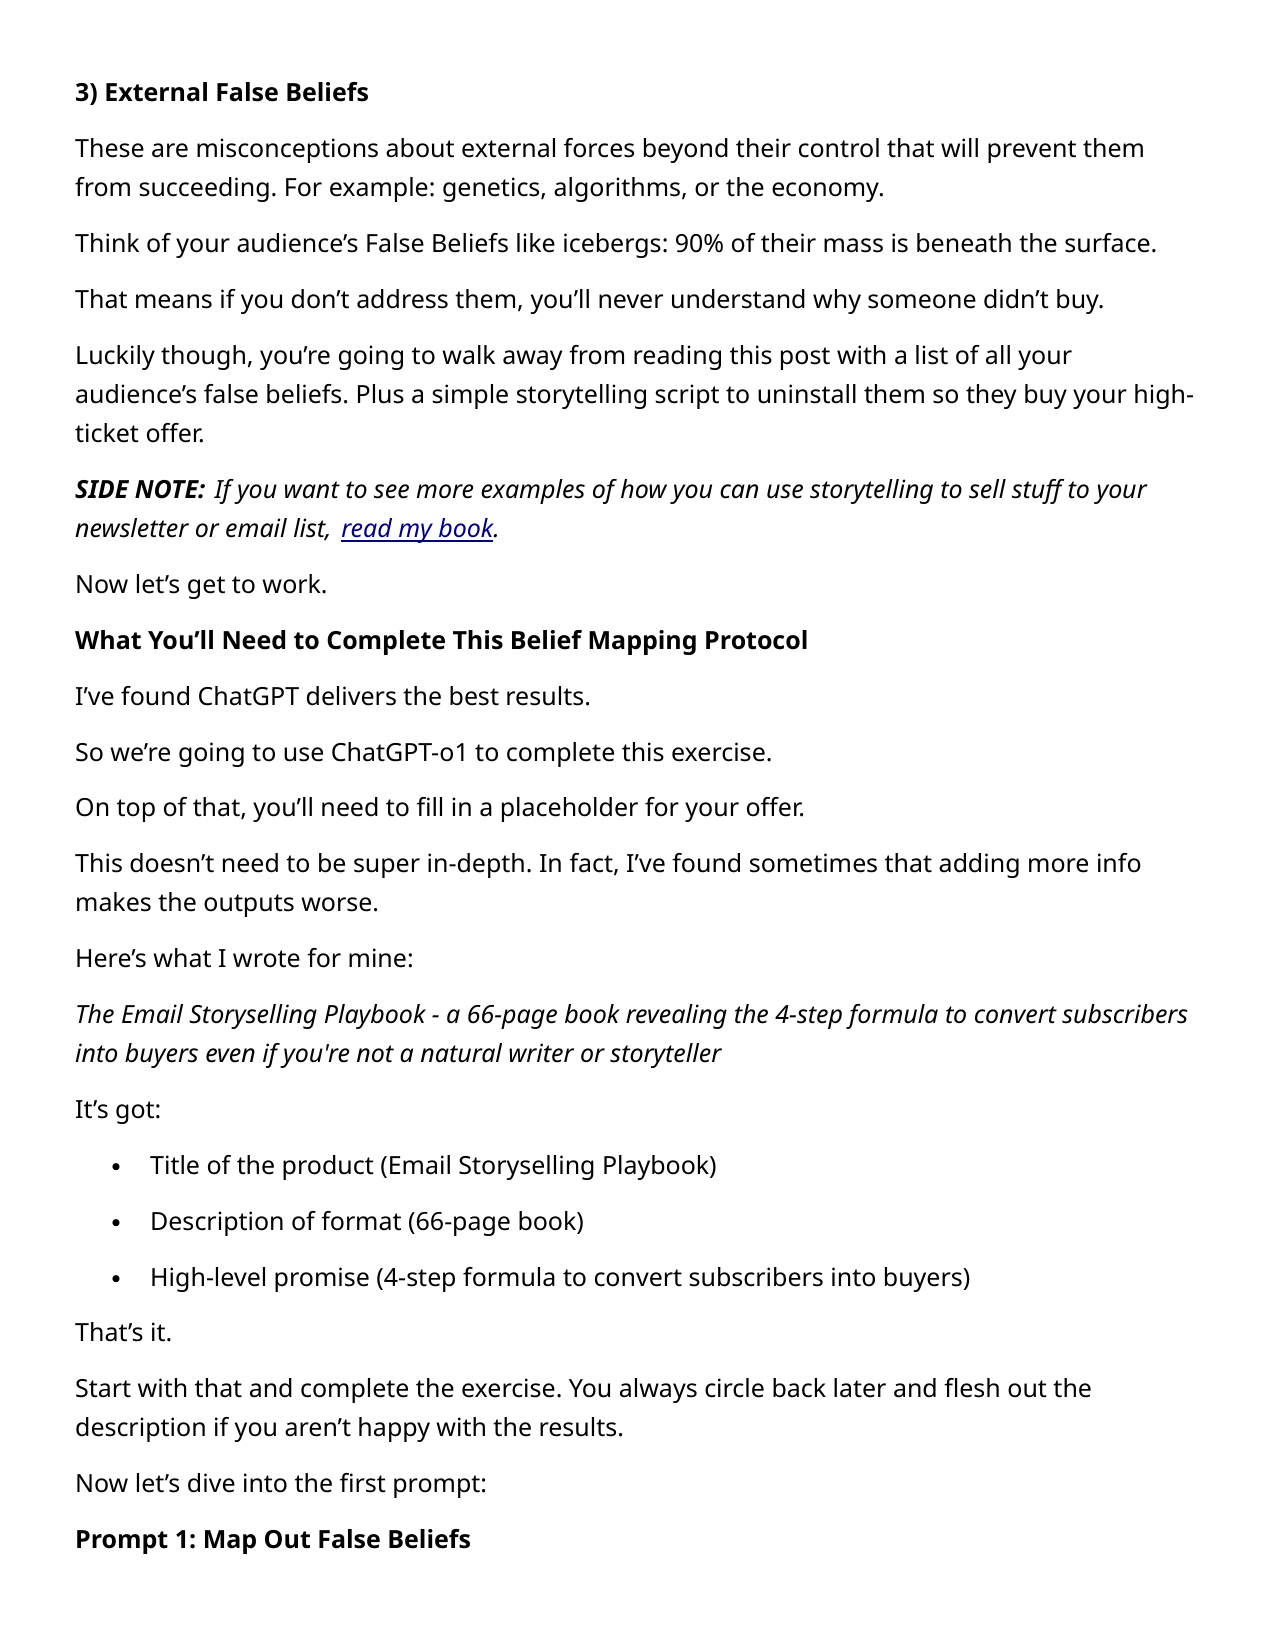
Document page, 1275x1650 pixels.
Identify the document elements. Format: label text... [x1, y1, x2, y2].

list Description of format (66-page book) [112, 1203, 1200, 1237]
text Luckily though, you’re going to walk away from reading this post with a list of all your audience’s false beliefs. Plus a simple storytelling script to uninstall them so they buy your high-ticket offer. [75, 337, 1200, 450]
text Start with that and complete the exercise. You always circle back later and flesh out the description if you aren’t happy with the results. [75, 1371, 1200, 1444]
text It’s got: [75, 1092, 1200, 1126]
text Prompt 1: Map Out False Beliefs [75, 1522, 1200, 1556]
text The Email Storyselling Playbook - a 66-page book revealing the 4-step formula to convert subscribers into buyers even if you're not a natural writer or storyteller [75, 997, 1200, 1070]
text Think of your audience’s False Beliefs like icebergs: 90% of their mass is beneath the surface. [75, 226, 1200, 260]
text That’s it. [75, 1315, 1200, 1349]
list High-level promise (4-step formula to convert subscribers into buyers) [112, 1259, 1200, 1293]
text Here’s what I wrote for mine: [75, 941, 1200, 975]
text These are misconceptions about external forces beyond their control that will prevent them from succeeding. For example: genetics, algorithms, or the economy. [75, 131, 1200, 204]
text That means if you don’t address them, you’ll never understand why someone didn’t buy. [75, 282, 1200, 316]
text Now let’s get to work. [75, 567, 1200, 601]
text This doesn’t need to be super in-depth. In fact, I’ve found sometimes that adding more info makes the outputs worse. [75, 846, 1200, 919]
text So we’re going to use ChatGPT-o1 to complete this exercise. [75, 734, 1200, 768]
text SIDE NOTE: If you want to see more examples of how you can use storytelling to sell stuff to your newsletter or email list, read my book. [75, 472, 1200, 545]
text On top of that, you’ll need to fill in a placeholder for your offer. [75, 790, 1200, 824]
text 3) External False Beliefs [75, 75, 1200, 109]
list Title of the product (Email Storyselling Playbook) [112, 1147, 1200, 1182]
text Now let’s dive into the first prompt: [75, 1466, 1200, 1500]
text I’ve found ChatGPT delivers the best results. [75, 678, 1200, 712]
text What You’ll Need to Complete This Belief Mapping Protocol [75, 622, 1200, 657]
